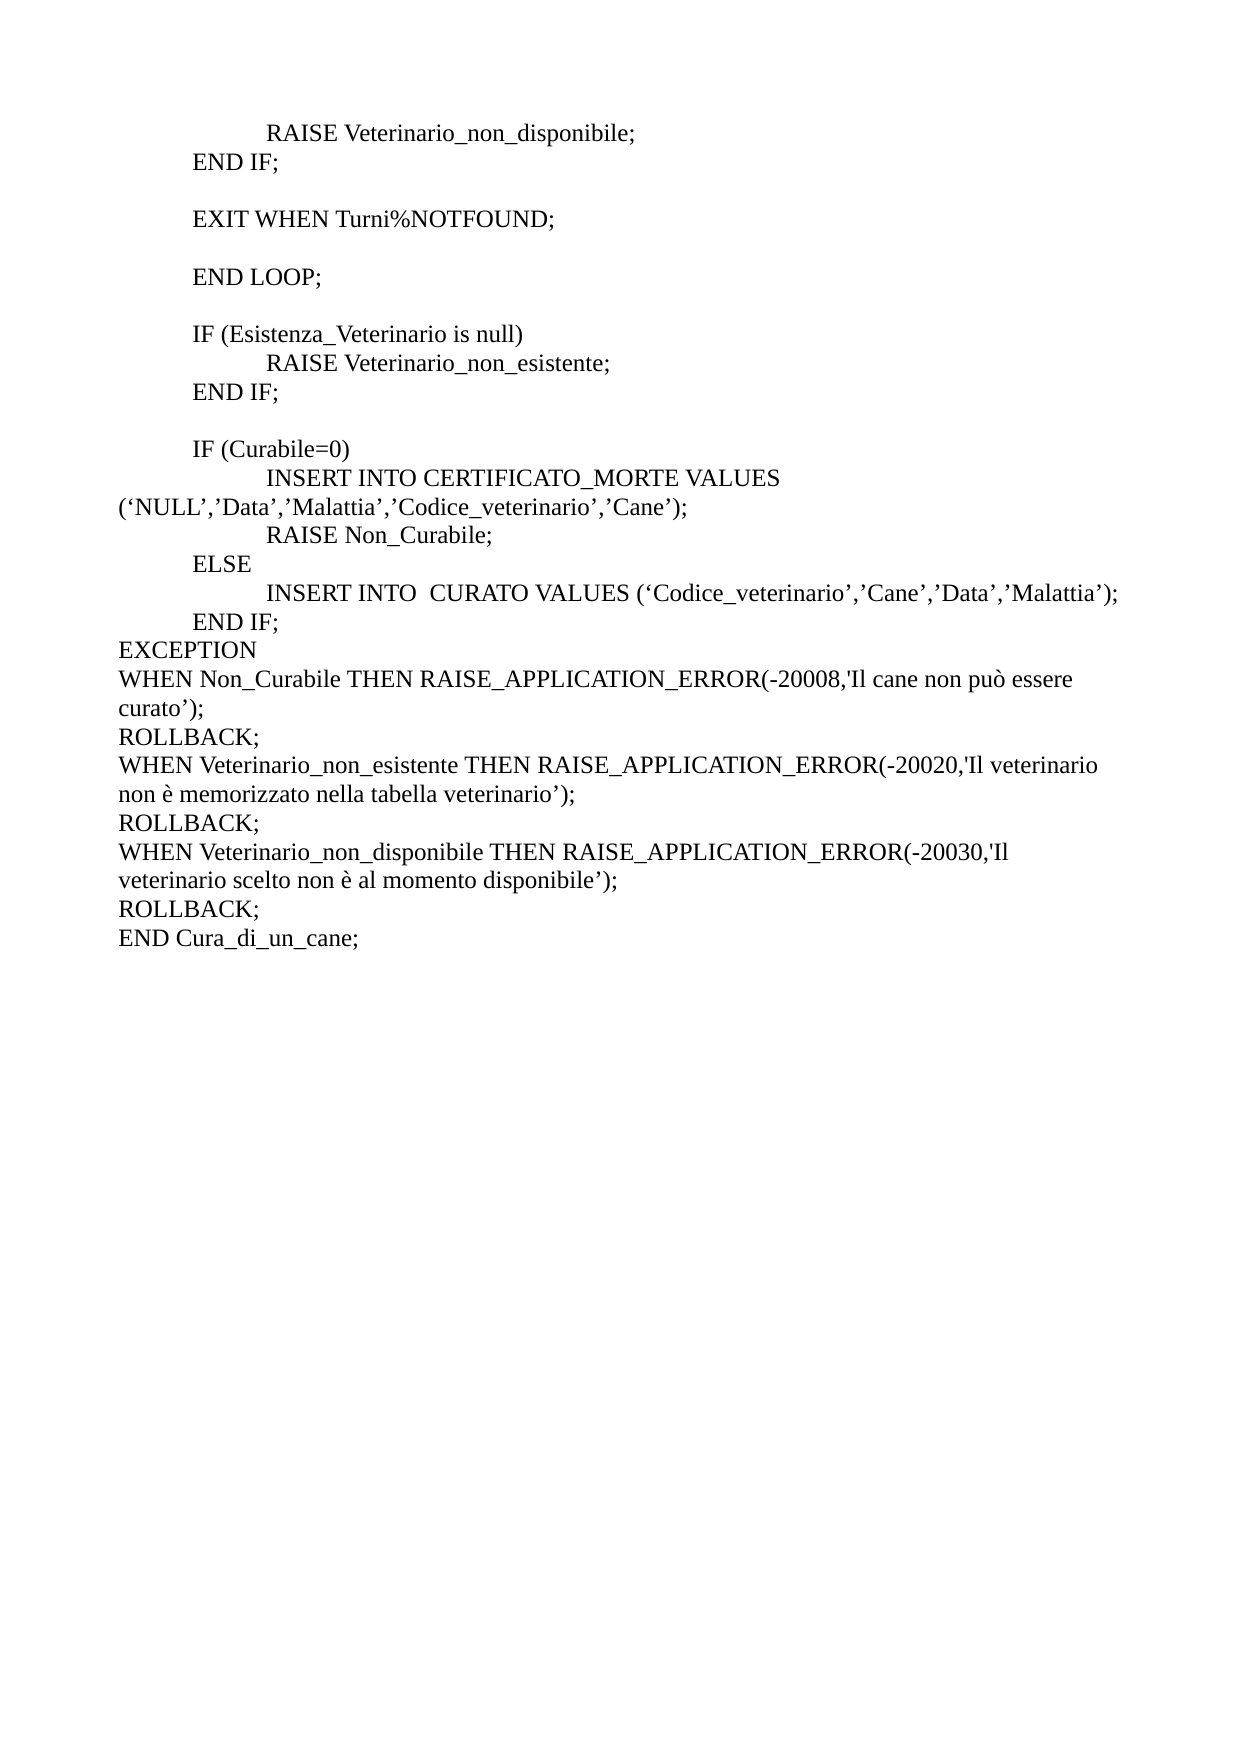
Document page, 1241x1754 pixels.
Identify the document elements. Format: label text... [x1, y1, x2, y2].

text END IF; [118, 147, 1122, 176]
text END IF; [118, 377, 1122, 406]
text ROLLBACK; [118, 808, 1122, 837]
text RAISE Non_Curabile; [118, 521, 1122, 549]
text ROLLBACK; [118, 894, 1122, 923]
text EXCEPTION [118, 636, 1122, 664]
text END Cura_di_un_cane; [118, 923, 1122, 952]
text RAISE Veterinario_non_disponibile; [118, 118, 1122, 147]
text IF (Curabile=0) [118, 434, 1122, 463]
text RAISE Veterinario_non_esistente; [118, 348, 1122, 377]
text ELSE [118, 549, 1122, 578]
text INSERT INTO CURATO VALUES (‘Codice_veterinario’,’Cane’,’Data’,’Malattia’); [118, 578, 1122, 607]
text WHEN Veterinario_non_esistente THEN RAISE_APPLICATION_ERROR(-20020,'Il veterinario non è memorizzato nella tabella veterinario’); [118, 751, 1122, 808]
text INSERT INTO CERTIFICATO_MORTE VALUES (‘NULL’,’Data’,’Malattia’,’Codice_veterinario’,’Cane’); [118, 463, 1122, 521]
text END LOOP; [118, 262, 1122, 291]
text WHEN Non_Curabile THEN RAISE_APPLICATION_ERROR(-20008,'Il cane non può essere curato’); [118, 664, 1122, 722]
text IF (Esistenza_Veterinario is null) [118, 319, 1122, 348]
text EXIT WHEN Turni%NOTFOUND; [118, 204, 1122, 233]
text END IF; [118, 607, 1122, 636]
text WHEN Veterinario_non_disponibile THEN RAISE_APPLICATION_ERROR(-20030,'Il veterinario scelto non è al momento disponibile’); [118, 837, 1122, 894]
text ROLLBACK; [118, 722, 1122, 751]
